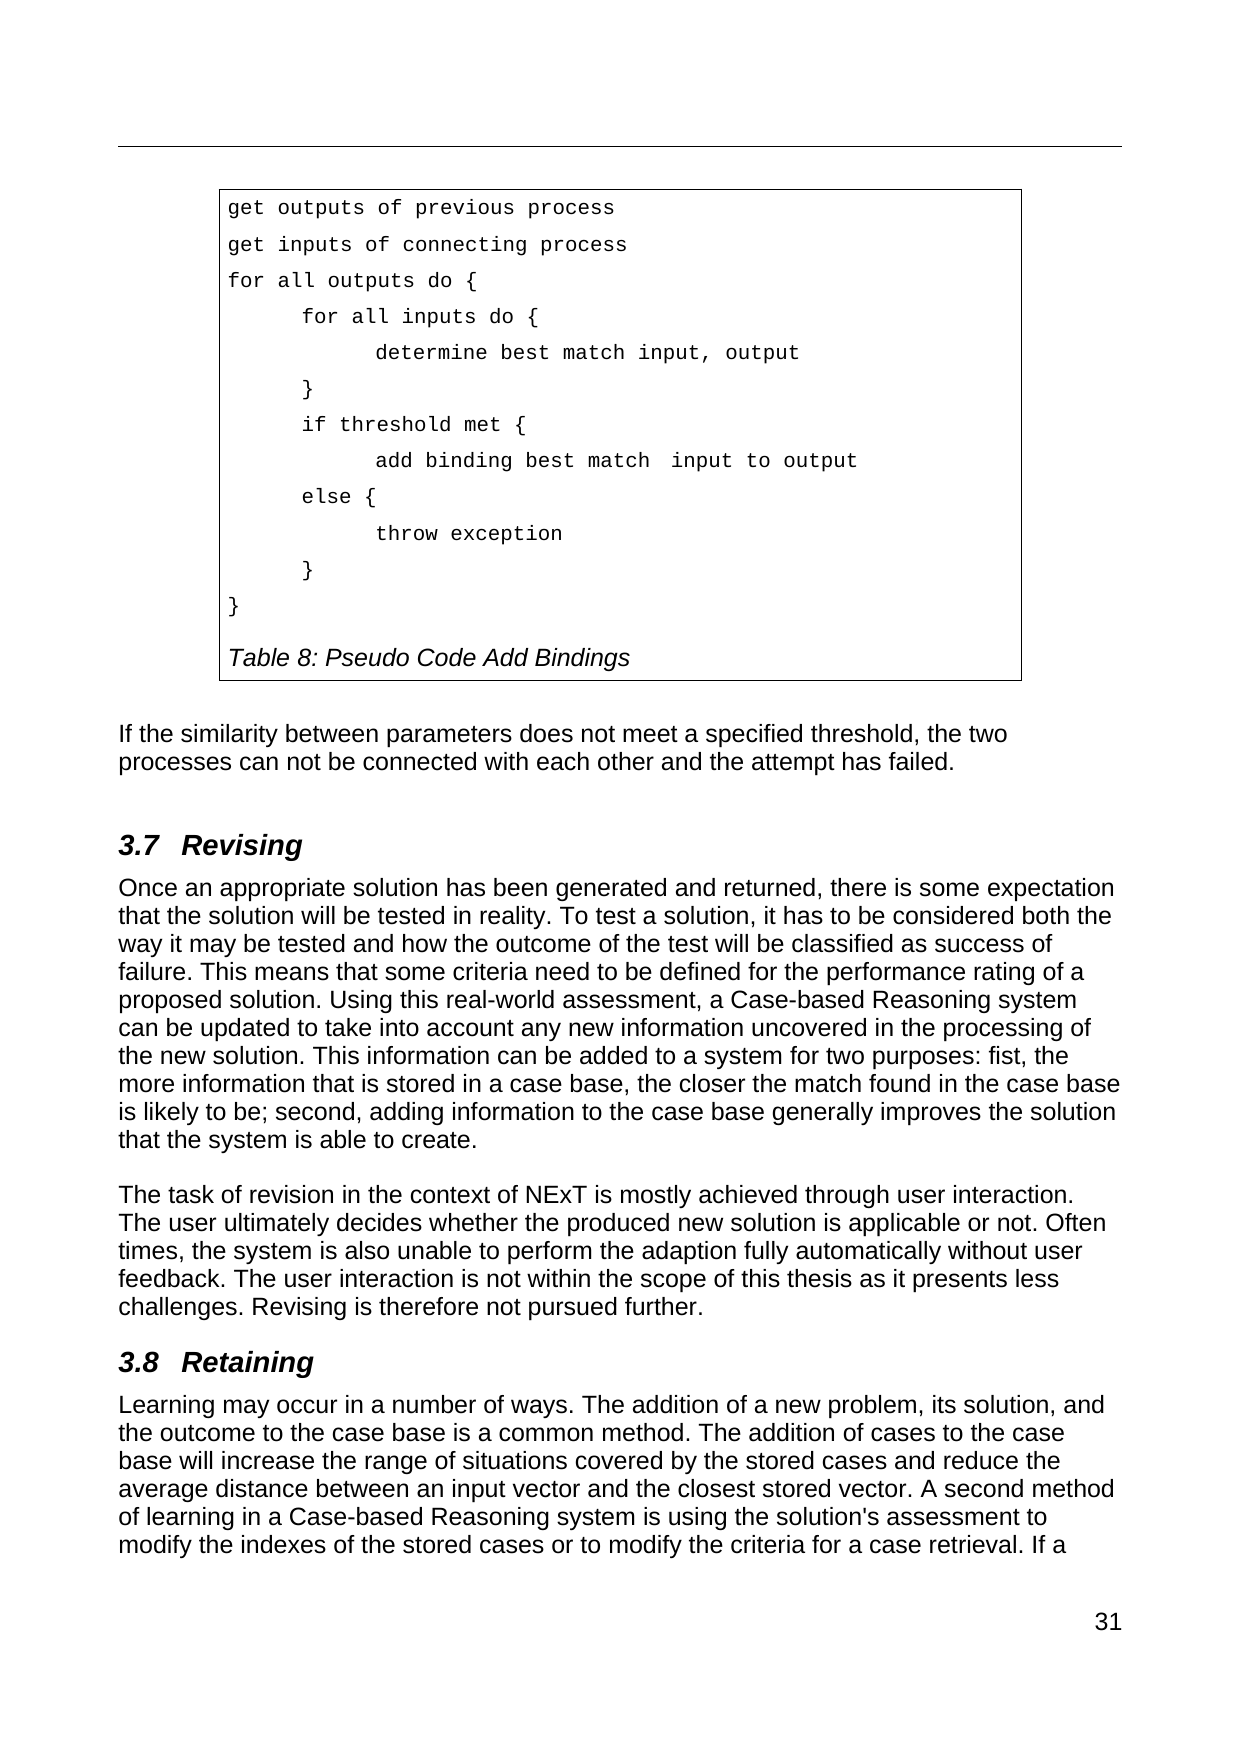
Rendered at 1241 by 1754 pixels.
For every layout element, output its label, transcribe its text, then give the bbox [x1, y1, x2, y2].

text } [227, 595, 1013, 619]
subtitle Retaining [118, 1346, 1122, 1378]
text for all inputs do { [227, 306, 1013, 329]
text Once an appropriate solution has been generated and returned, there is some expectation that the solution will be tested in reality. To test a solution, it has to be considered both the way it may be tested and how the outcome of the test will be classified as success of failure. This means that some criteria need to be defined for the performance rating of a proposed solution. Using this real-world assessment, a Case-based Reasoning system can be updated to take into account any new information uncovered in the processing of the new solution. This information can be added to a system for two purposes: fist, the more information that is stored in a case base, the closer the match found in the case base is likely to be; second, adding information to the case base generally improves the solution that the system is able to create. [118, 874, 1122, 1153]
text } [227, 378, 1013, 402]
text if threshold met { [227, 414, 1013, 438]
text add binding best match input to output [227, 450, 1013, 474]
text The task of revision in the context of NExT is mostly achieved through user interaction. The user ultimately decides whether the produced new solution is applicable or not. Often times, the system is also unable to perform the adaption fully automatically without user feedback. The user interaction is not within the scope of this thesis as it presents less challenges. Revising is therefore not pursued further. [118, 1181, 1122, 1321]
text throw exception [227, 523, 1013, 546]
text for all outputs do { [227, 270, 1013, 293]
text Table 8: Pseudo Code Add Bindings [227, 644, 1013, 672]
text else { [227, 487, 1013, 510]
subtitle Revising [118, 829, 1122, 862]
text Learning may occur in a number of ways. The addition of a new problem, its solution, and the outcome to the case base is a common method. The addition of cases to the case base will increase the range of situations covered by the stored cases and reduce the average distance between an input vector and the closest stored vector. A second method of learning in a Case-based Reasoning system is using the solution's assessment to modify the indexes of the stored cases or to modify the criteria for a case retrieval. If a [118, 1391, 1122, 1558]
text If the similarity between parameters does not meet a specified threshold, the two processes can not be connected with each other and the attempt has failed. [118, 720, 1122, 776]
text } [227, 559, 1013, 582]
text get inputs of connecting process [227, 233, 1013, 257]
text determine best match input, output [227, 342, 1013, 366]
text get outputs of previous process [227, 197, 1013, 221]
